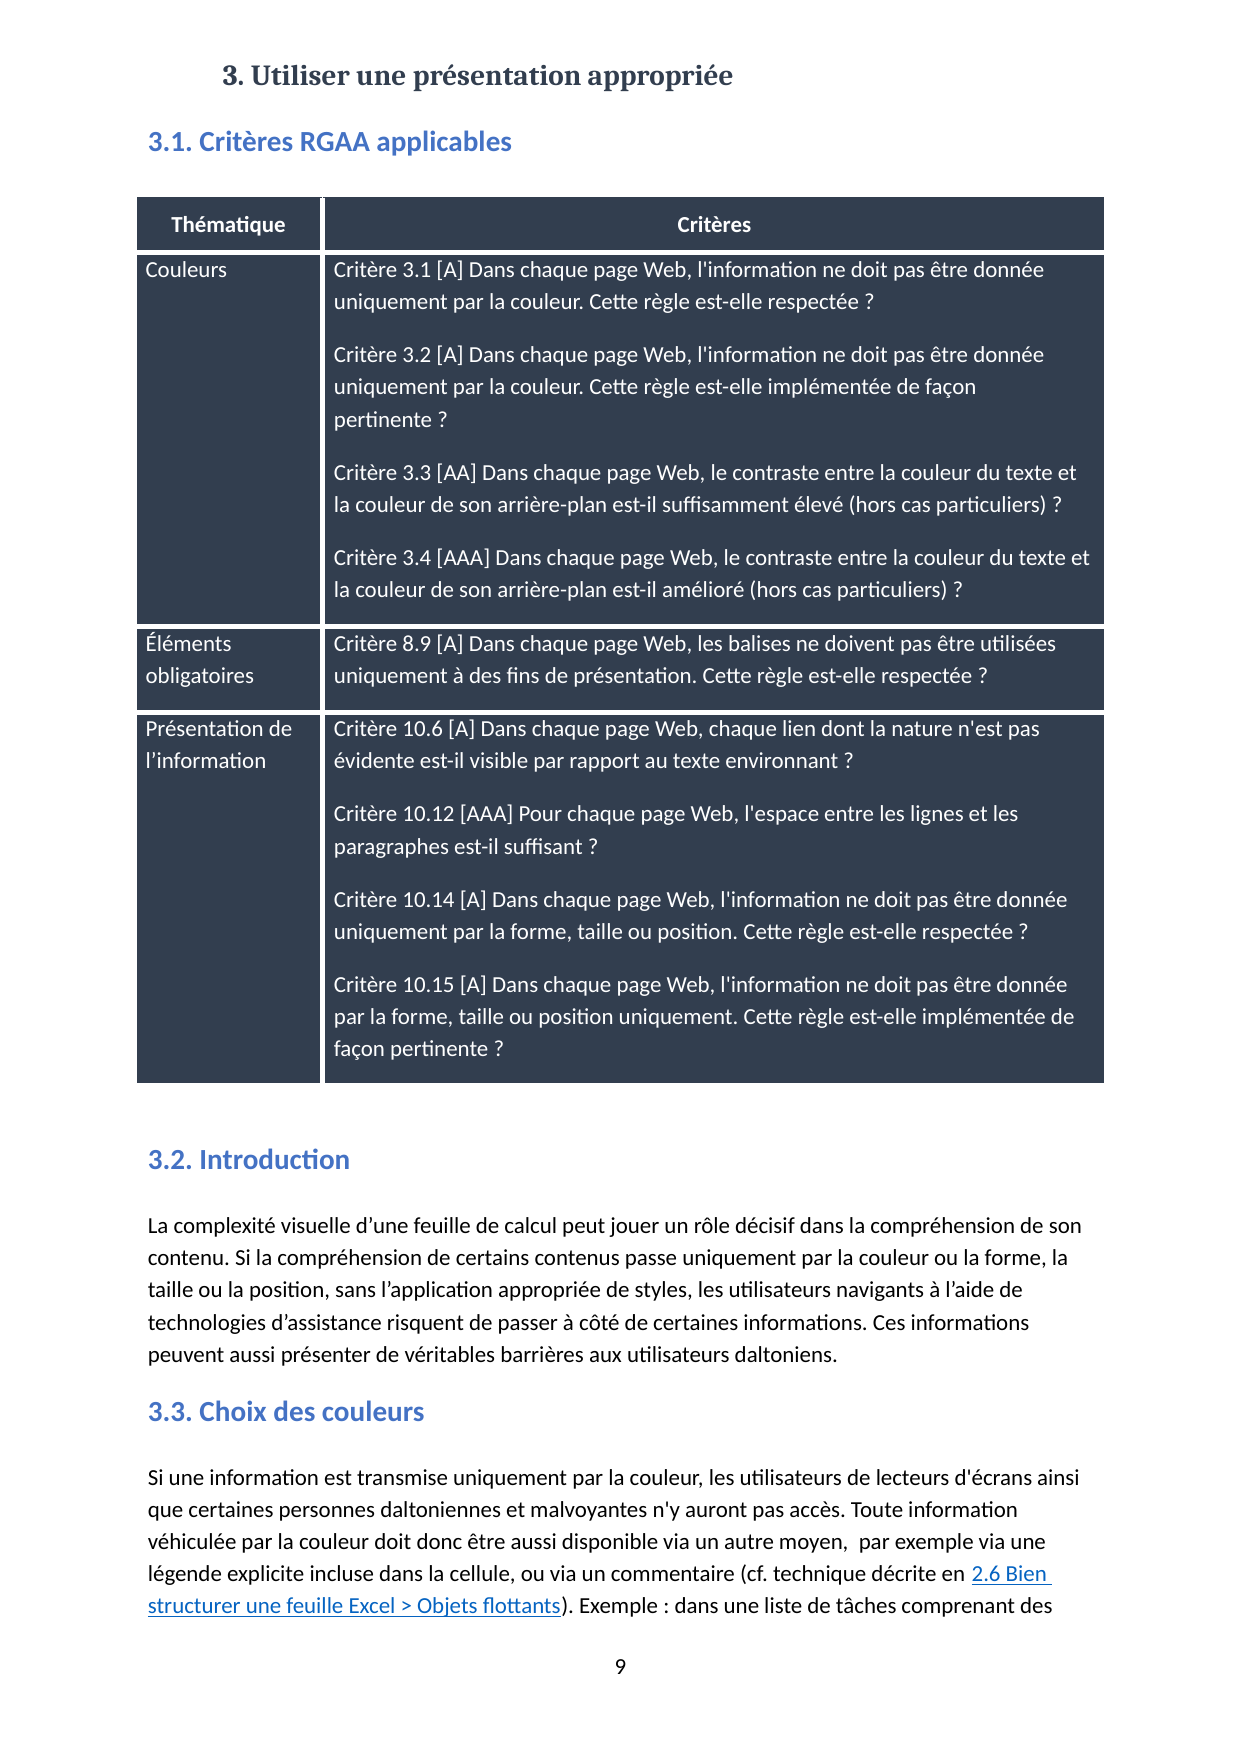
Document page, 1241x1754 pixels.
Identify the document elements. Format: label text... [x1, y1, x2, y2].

table_cell Éléments obligatoires [137, 629, 320, 710]
table_header Thématique [137, 197, 322, 250]
table_cell Présentation de l’information [137, 715, 320, 1083]
subtitle 3.3. Choix des couleurs [148, 1393, 1093, 1428]
table_header Critères [325, 197, 1104, 250]
table_cell Critère 10.6 [A] Dans chaque page Web, chaque lien dont la nature n'est pas évidente est-il visible par rapport au texte environnant ? Critère 10.12 [AAA] Pour chaque page Web, l'espace entre les lignes et les paragraphes est-il suffisant ? Critère 10.14 [A] Dans chaque page Web, l'information ne doit pas être donnée uniquement par la forme, taille ou position. Cette règle est-elle respectée ? Critère 10.15 [A] Dans chaque page Web, l'information ne doit pas être donnée par la forme, taille ou position uniquement. Cette règle est-elle implémentée de façon pertinente ? [325, 715, 1104, 1083]
text La complexité visuelle d’une feuille de calcul peut jouer un rôle décisif dans la compréhension de son contenu. Si la compréhension de certains contenus passe uniquement par la couleur ou la forme, la taille ou la position, sans l’application appropriée de styles, les utilisateurs navigants à l’aide de technologies d’assistance risquent de passer à côté de certaines informations. Ces informations peuvent aussi présenter de véritables barrières aux utilisateurs daltoniens. [148, 1211, 1093, 1368]
subtitle 3.2. Introduction [148, 1141, 1093, 1177]
table_cell Couleurs [137, 255, 320, 624]
text Si une information est transmise uniquement par la couleur, les utilisateurs de lecteurs d'écrans ainsi que certaines personnes daltoniennes et malvoyantes n'y auront pas accès. Toute information véhiculée par la couleur doit donc être aussi disponible via un autre moyen, par exemple via une légende explicite incluse dans la cellule, ou via un commentaire (cf. technique décrite en 2.6 Bien structurer une feuille Excel > Objets flottants). Exemple : dans une liste de tâches comprenant des [148, 1463, 1093, 1620]
subtitle 3. Utiliser une présentation appropriée [185, 59, 1093, 93]
subtitle 3.1. Critères RGAA applicables [148, 123, 1093, 158]
table_cell Critère 8.9 [A] Dans chaque page Web, les balises ne doivent pas être utilisées uniquement à des fins de présentation. Cette règle est-elle respectée ? [325, 629, 1104, 710]
table_cell Critère 3.1 [A] Dans chaque page Web, l'information ne doit pas être donnée uniquement par la couleur. Cette règle est-elle respectée ? Critère 3.2 [A] Dans chaque page Web, l'information ne doit pas être donnée uniquement par la couleur. Cette règle est-elle implémentée de façon pertinente ? Critère 3.3 [AA] Dans chaque page Web, le contraste entre la couleur du texte et la couleur de son arrière-plan est-il suffisamment élevé (hors cas particuliers) ? Critère 3.4 [AAA] Dans chaque page Web, le contraste entre la couleur du texte et la couleur de son arrière-plan est-il amélioré (hors cas particuliers) ? [325, 255, 1104, 624]
